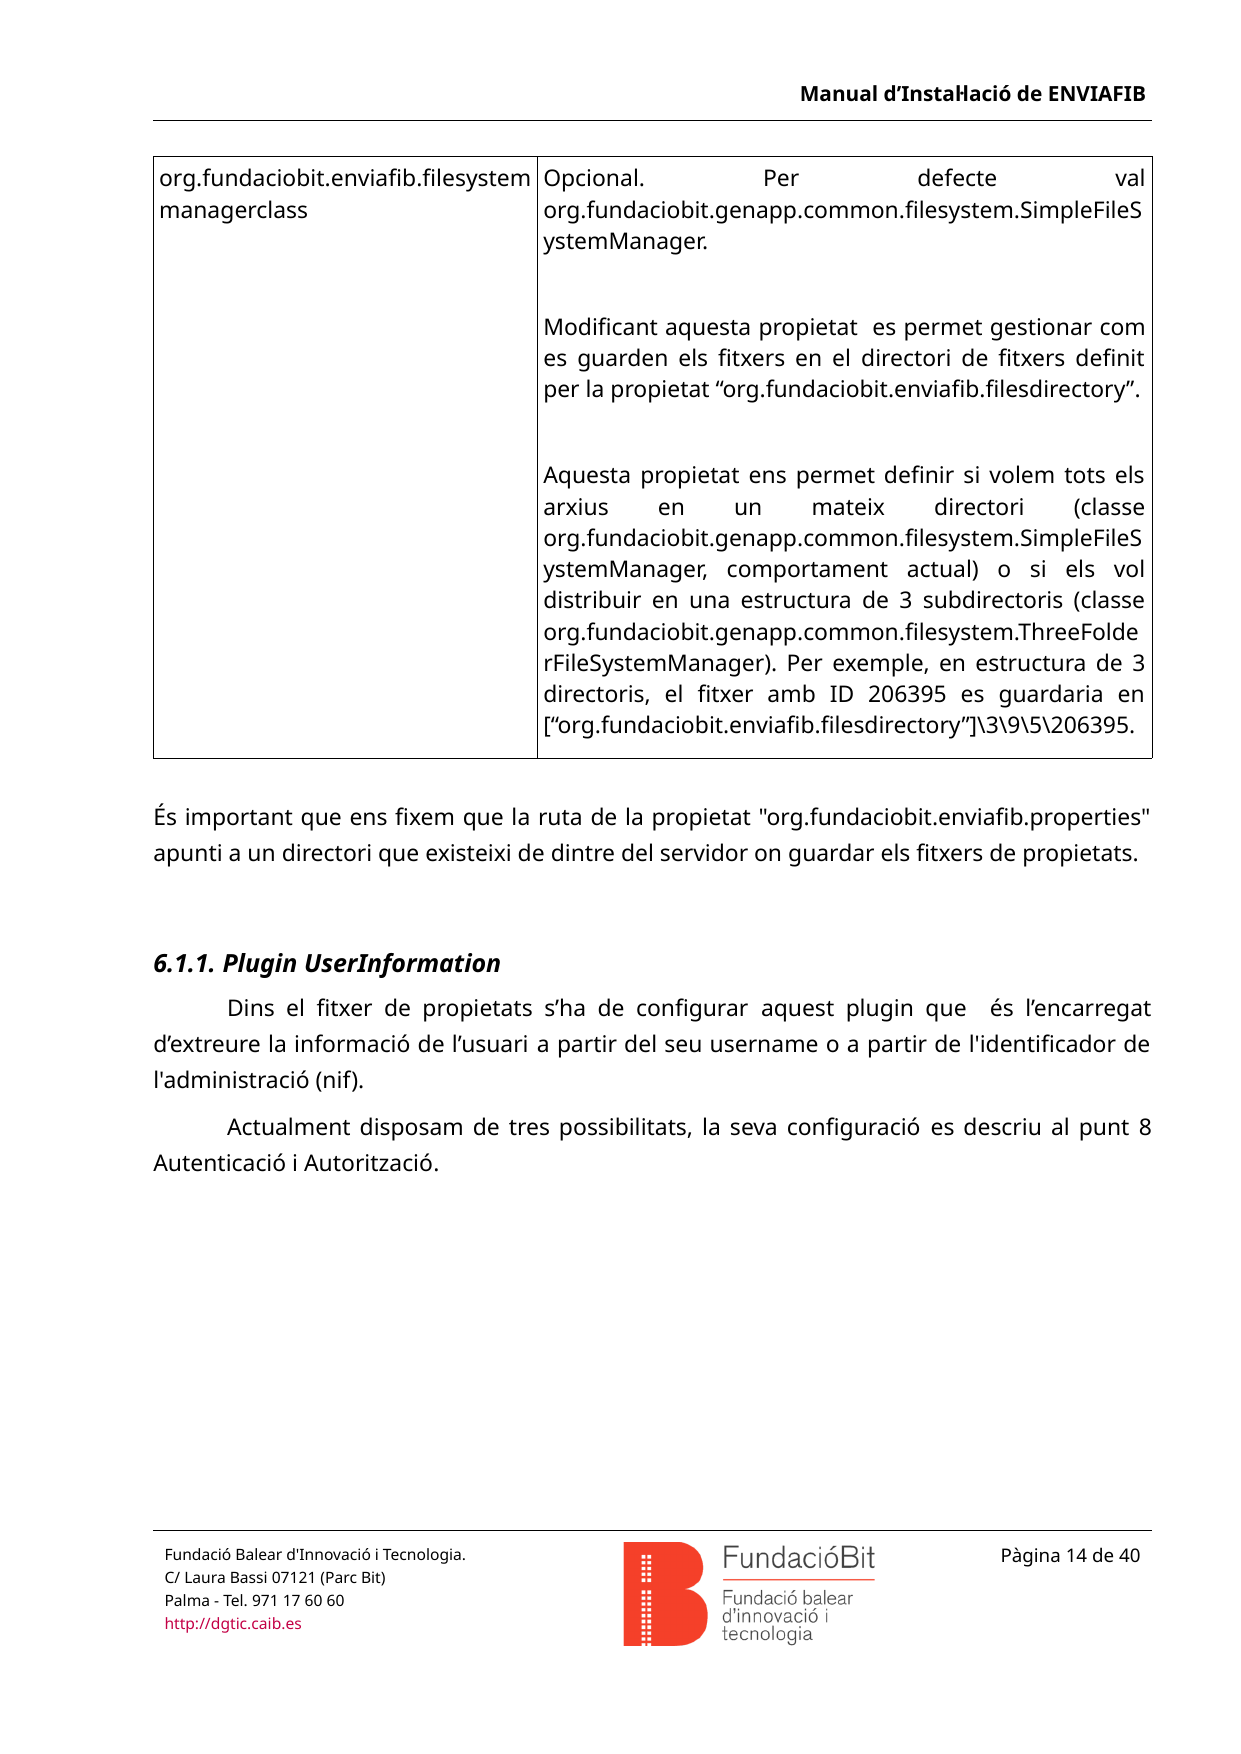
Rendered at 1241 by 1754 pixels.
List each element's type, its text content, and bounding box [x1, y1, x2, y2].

text Actualment disposam de tres possibilitats, la seva configuració es descriu al punt 8. Autenticació i Autorització. [153, 1111, 1152, 1178]
subtitle Plugin UserInformation [153, 946, 1152, 980]
text És important que ens fixem que la ruta de la propietat "org.fundaciobit.enviafib.properties" apunti a un directori que existeixi de dintre del servidor on guardar els fitxers de propietats. [153, 801, 1152, 868]
table_cell Opcional. Per defecte val org.fundaciobit.genapp.common.filesystem.SimpleFileSystemManager. Modificant aquesta propietat es permet gestionar com es guarden els fitxers en el directori de fitxers definit per la propietat “org.fundaciobit.enviafib.filesdirectory”. Aquesta propietat ens permet definir si volem tots els arxius en un mateix directori (classe org.fundaciobit.genapp.common.filesystem.SimpleFileSystemManager, comportament actual) o si els vol distribuir en una estructura de 3 subdirectoris (classe org.fundaciobit.genapp.common.filesystem.ThreeFolderFileSystemManager). Per exemple, en estructura de 3 directoris, el fitxer amb ID 206395 es guardaria en [“org.fundaciobit.enviafib.filesdirectory”]\3\9\5\206395. [538, 157, 1152, 758]
picture [623, 1542, 875, 1646]
table_cell org.fundaciobit.enviafib.filesystemmanagerclass [154, 157, 537, 758]
text Dins el fitxer de propietats s’ha de configurar aquest plugin que és l’encarregat d’extreure la informació de l’usuari a partir del seu username o a partir de l'identificador de l'administració (nif). [153, 992, 1152, 1095]
